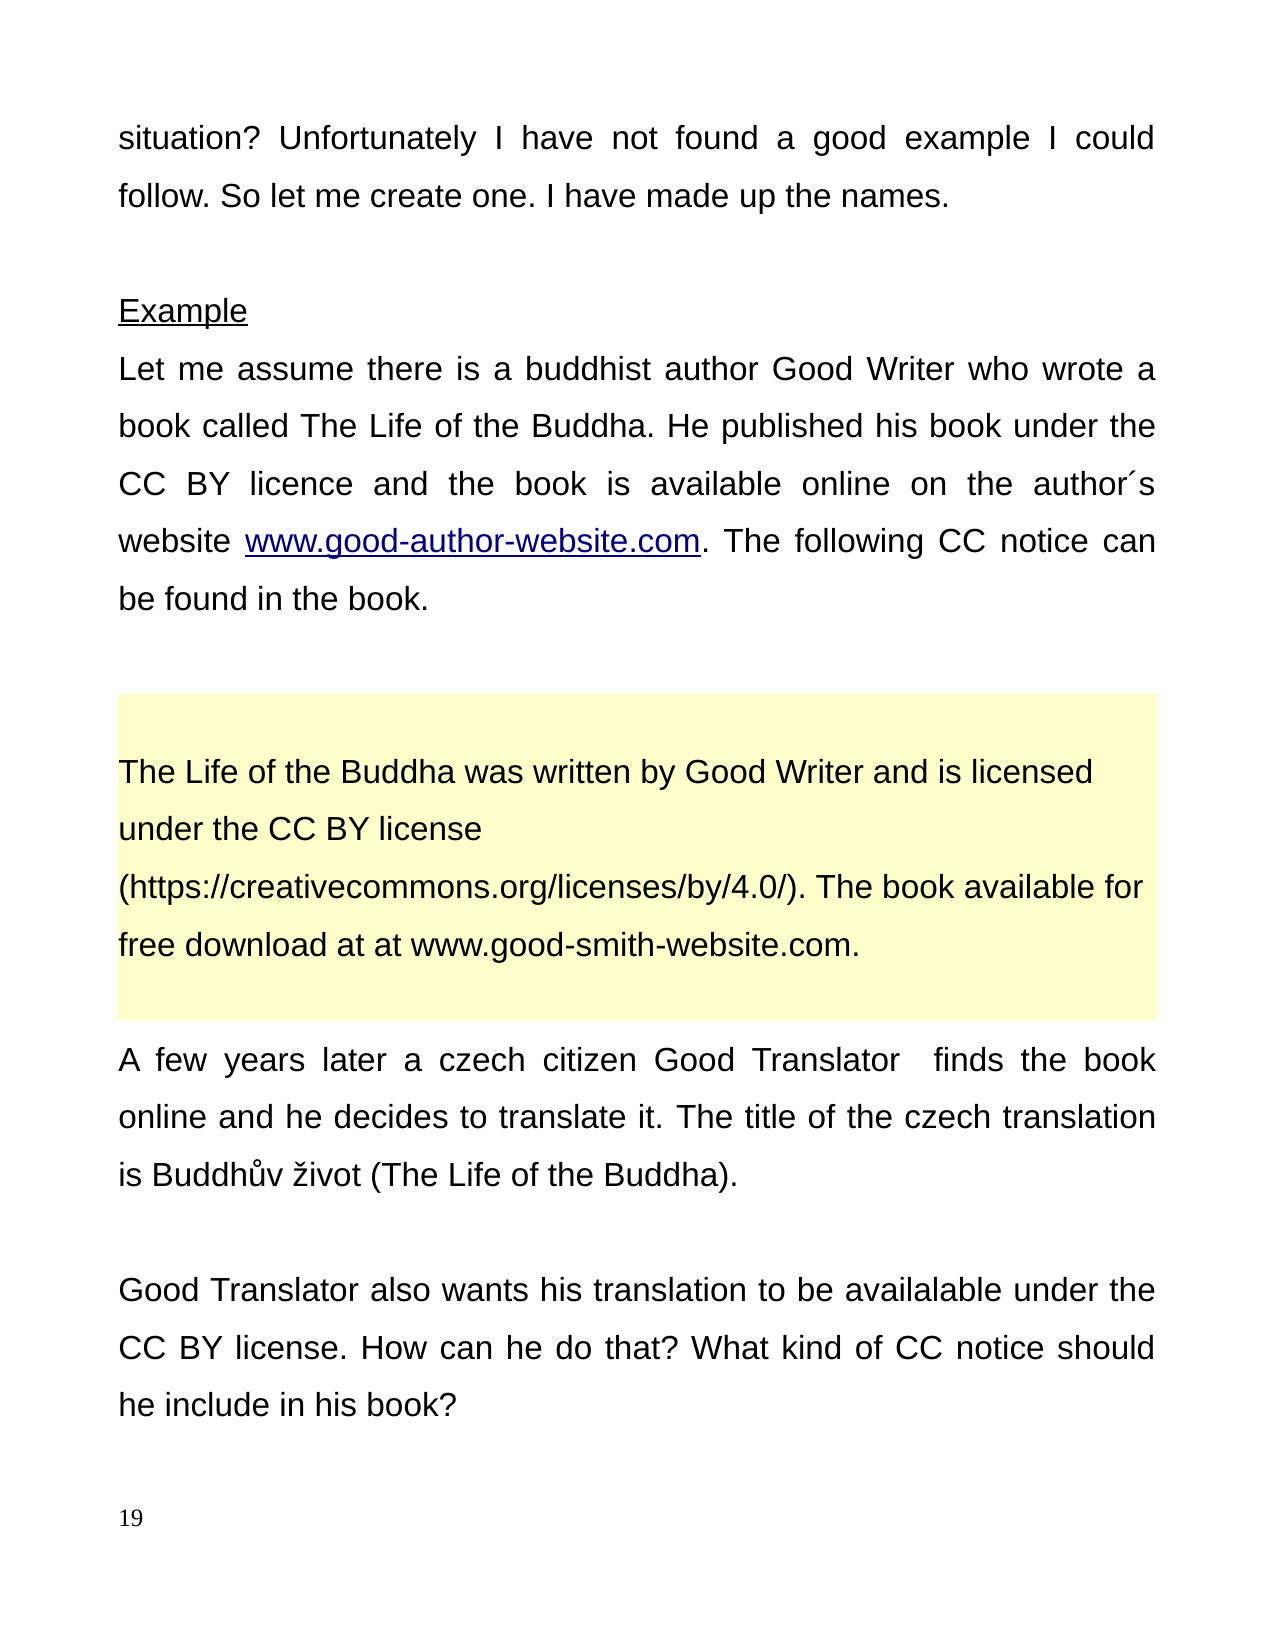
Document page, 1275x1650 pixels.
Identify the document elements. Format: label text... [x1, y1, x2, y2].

text situation? Unfortunately I have not found a good example I could follow. So let me create one. I have made up the names. [118, 118, 1157, 214]
text A few years later a czech citizen Good Translator finds the book online and he decides to translate it. The title of the czech translation is Buddhův život (The Life of the Buddha). [118, 1040, 1157, 1193]
text Let me assume there is a buddhist author Good Writer who wrote a book called The Life of the Buddha. He published his book under the CC BY licence and the book is available online on the author´s website www.good-author-website.com. The following CC notice can be found in the book. [118, 348, 1157, 617]
text Example [118, 291, 1157, 329]
text The Life of the Buddha was written by Good Writer and is licensed under the CC BY license (https://creativecommons.org/licenses/by/4.0/). The book available for free download at at www.good-smith-website.com. [118, 752, 1157, 963]
text Good Translator also wants his translation to be availalable under the CC BY license. How can he do that? What kind of CC notice should he include in his book? [118, 1270, 1157, 1424]
